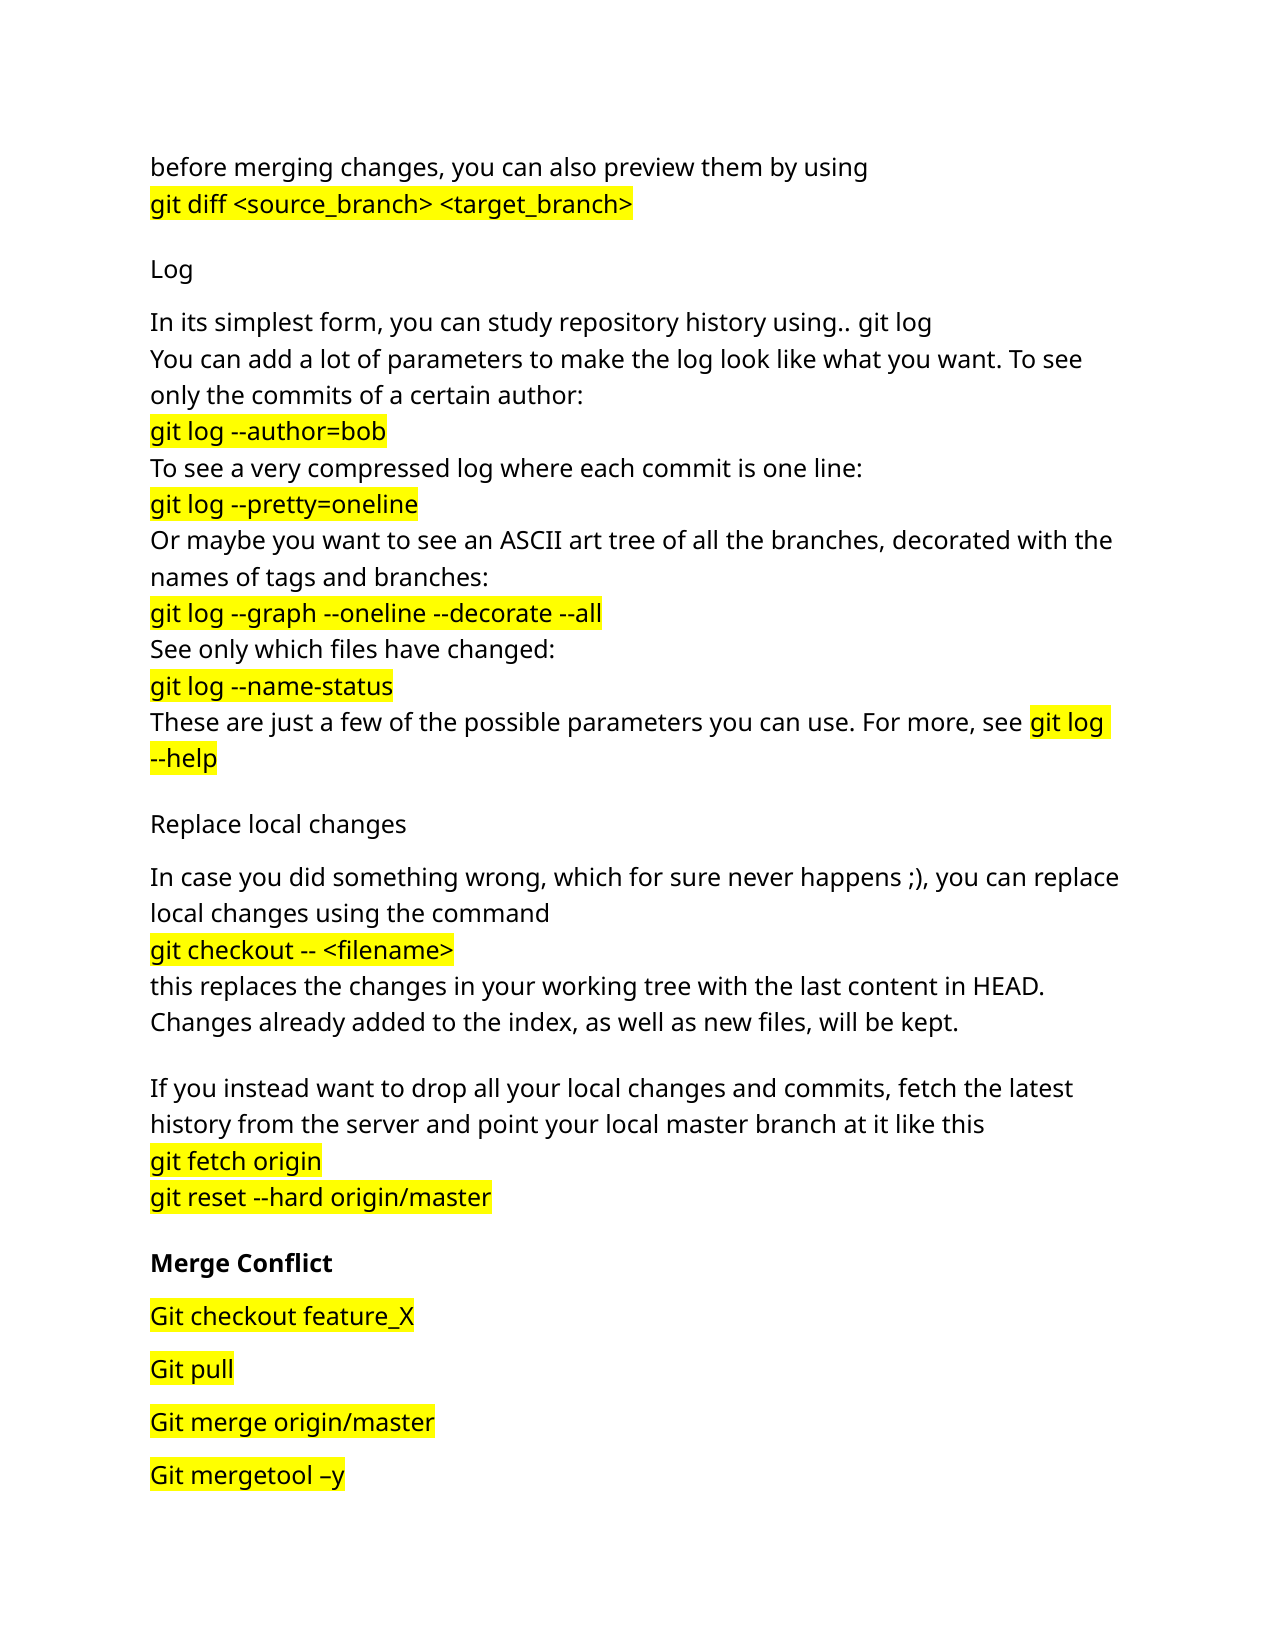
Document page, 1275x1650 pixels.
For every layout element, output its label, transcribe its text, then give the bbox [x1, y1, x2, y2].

subtitle Log [150, 252, 1125, 286]
text In case you did something wrong, which for sure never happens ;), you can replace local changes using the command git checkout -- <filename> this replaces the changes in your working tree with the last content in HEAD. Changes already added to the index, as well as new files, will be kept. [150, 860, 1125, 1039]
text Git mergetool –y [150, 1457, 1125, 1491]
text before merging changes, you can also preview them by using git diff <source_branch> <target_branch> [150, 150, 1125, 220]
subtitle Replace local changes [150, 807, 1125, 841]
text Merge Conflict [150, 1245, 1125, 1279]
text Git pull [150, 1351, 1125, 1385]
text Git checkout feature_X [150, 1298, 1125, 1332]
text In its simplest form, you can study repository history using.. git log You can add a lot of parameters to make the log look like what you want. To see only the commits of a certain author: git log --author=bob To see a very compressed log where each commit is one line: git log --pretty=oneline Or maybe you want to see an ASCII art tree of all the branches, decorated with the names of tags and branches: git log --graph --oneline --decorate --all See only which files have changed: git log --name-status These are just a few of the possible parameters you can use. For more, see git log --help [150, 305, 1125, 775]
text If you instead want to drop all your local changes and commits, fetch the latest history from the server and point your local master branch at it like this git fetch origin git reset --hard origin/master [150, 1071, 1125, 1214]
text Git merge origin/master [150, 1404, 1125, 1438]
